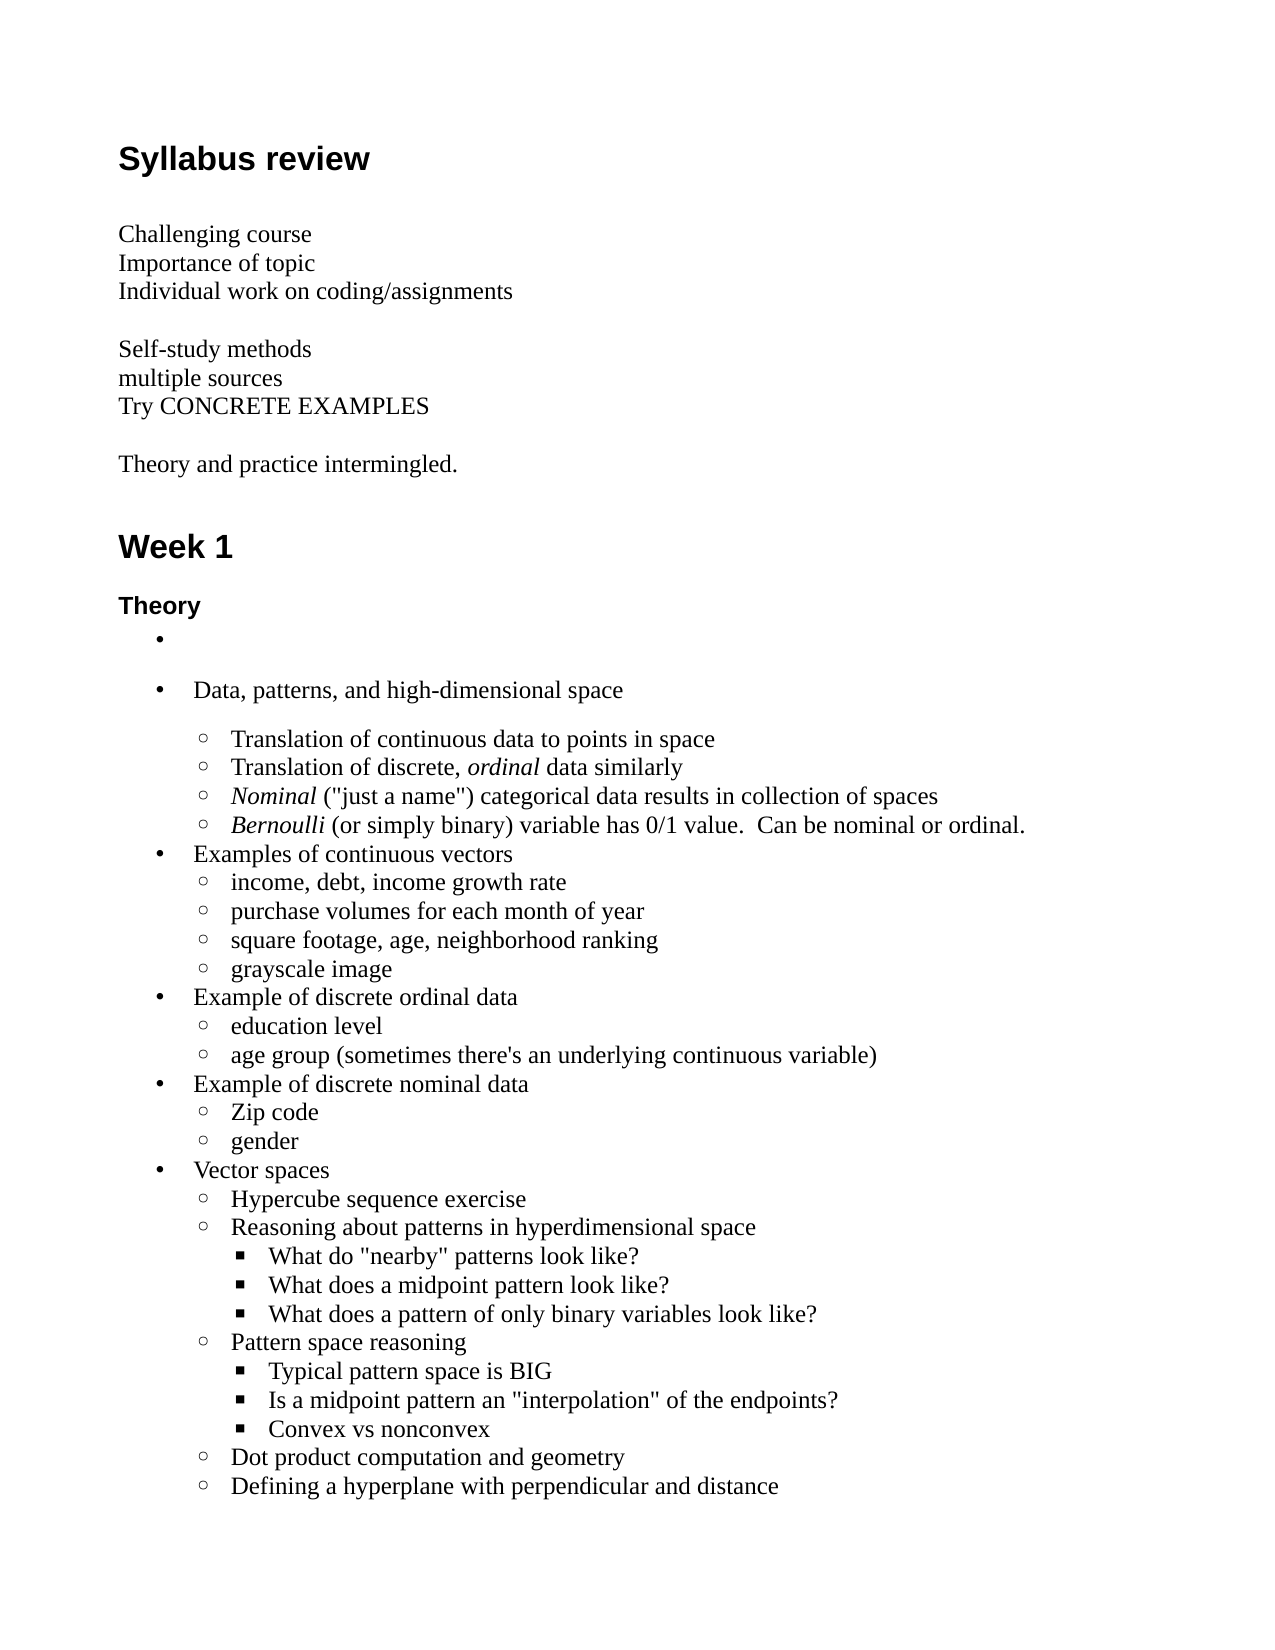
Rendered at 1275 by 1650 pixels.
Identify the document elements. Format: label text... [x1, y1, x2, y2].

list Vector spaces [156, 1155, 1157, 1184]
subtitle Week 1 [118, 527, 1157, 566]
list Data, patterns, and high-dimensional space [156, 675, 1157, 703]
list purchase volumes for each month of year [193, 896, 1157, 925]
list Convex vs nonconvex [231, 1414, 1157, 1442]
list grayscale image [193, 954, 1157, 982]
list Bernoulli (or simply binary) variable has 0/1 value. Can be nominal or ordinal. [193, 810, 1157, 839]
list Typical pattern space is BIG [231, 1356, 1157, 1385]
list Defining a hyperplane with perpendicular and distance [193, 1471, 1157, 1500]
list square footage, age, neighborhood ranking [193, 925, 1157, 954]
list What do "nearby" patterns look like? [231, 1241, 1157, 1270]
list Examples of continuous vectors [156, 839, 1157, 867]
list gender [193, 1126, 1157, 1155]
list Example of discrete ordinal data [156, 982, 1157, 1011]
list What does a midpoint pattern look like? [231, 1270, 1157, 1299]
text Self-study methods [118, 334, 1157, 363]
list Nominal ("just a name") categorical data results in collection of spaces [193, 781, 1157, 810]
text Importance of topic [118, 248, 1157, 276]
text Try CONCRETE EXAMPLES [118, 391, 1157, 420]
list education level [193, 1011, 1157, 1040]
list Pattern space reasoning [193, 1327, 1157, 1356]
list Translation of discrete, ordinal data similarly [193, 752, 1157, 781]
text Theory and practice intermingled. [118, 449, 1157, 478]
list Translation of continuous data to points in space [193, 724, 1157, 752]
text Challenging course [118, 219, 1157, 248]
subtitle Theory [118, 591, 1157, 619]
text multiple sources [118, 363, 1157, 391]
list income, debt, income growth rate [193, 867, 1157, 896]
list Hypercube sequence exercise [193, 1184, 1157, 1212]
list What does a pattern of only binary variables look like? [231, 1299, 1157, 1327]
subtitle Syllabus review [118, 139, 1157, 178]
list Example of discrete nominal data [156, 1069, 1157, 1097]
list Zip code [193, 1097, 1157, 1126]
text Individual work on coding/assignments [118, 276, 1157, 305]
list Dot product computation and geometry [193, 1442, 1157, 1471]
list Is a midpoint pattern an "interpolation" of the endpoints? [231, 1385, 1157, 1414]
list Reasoning about patterns in hyperdimensional space [193, 1212, 1157, 1241]
list age group (sometimes there's an underlying continuous variable) [193, 1040, 1157, 1069]
